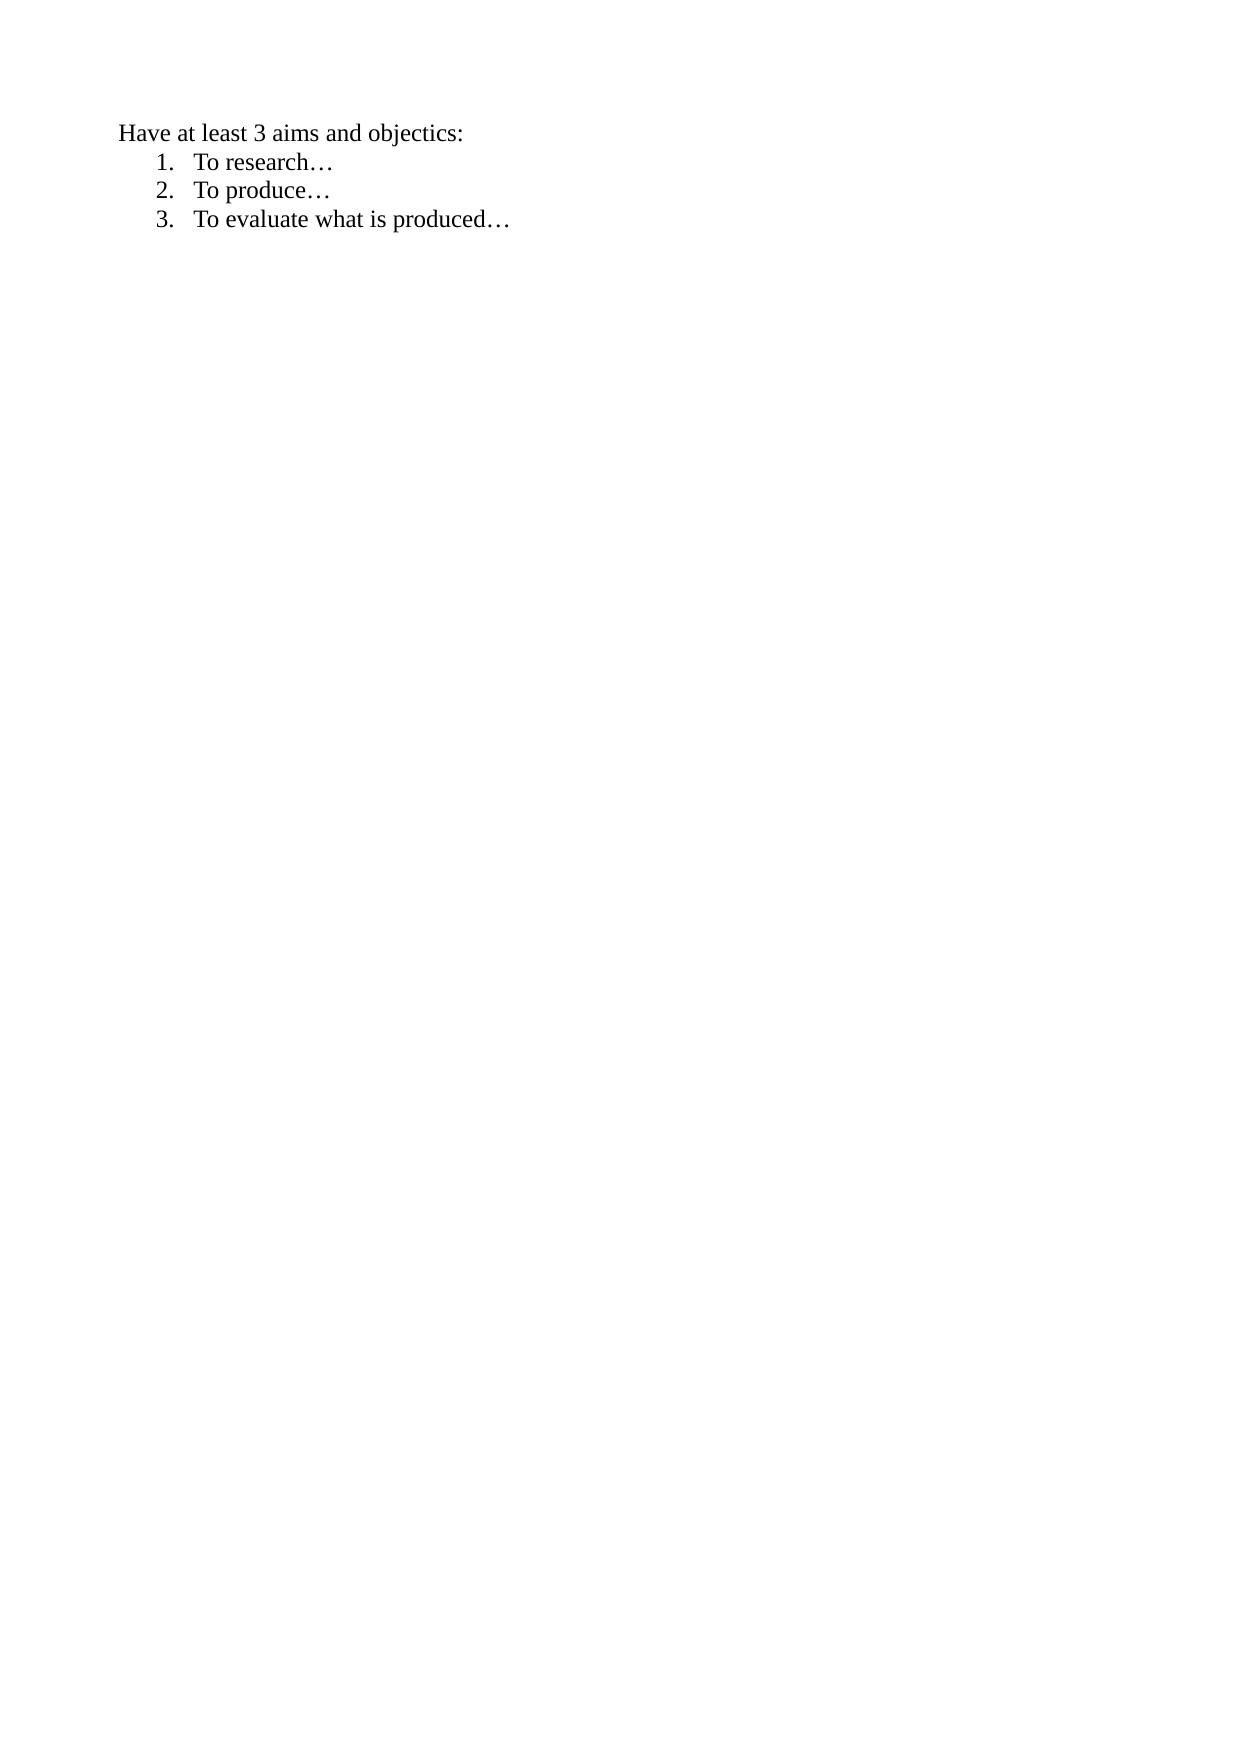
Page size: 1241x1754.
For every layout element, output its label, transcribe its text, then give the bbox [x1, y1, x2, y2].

list To research… [156, 147, 1122, 176]
text Have at least 3 aims and objectics: [118, 118, 1122, 147]
list To evaluate what is produced… [156, 204, 1122, 233]
list To produce… [156, 176, 1122, 204]
